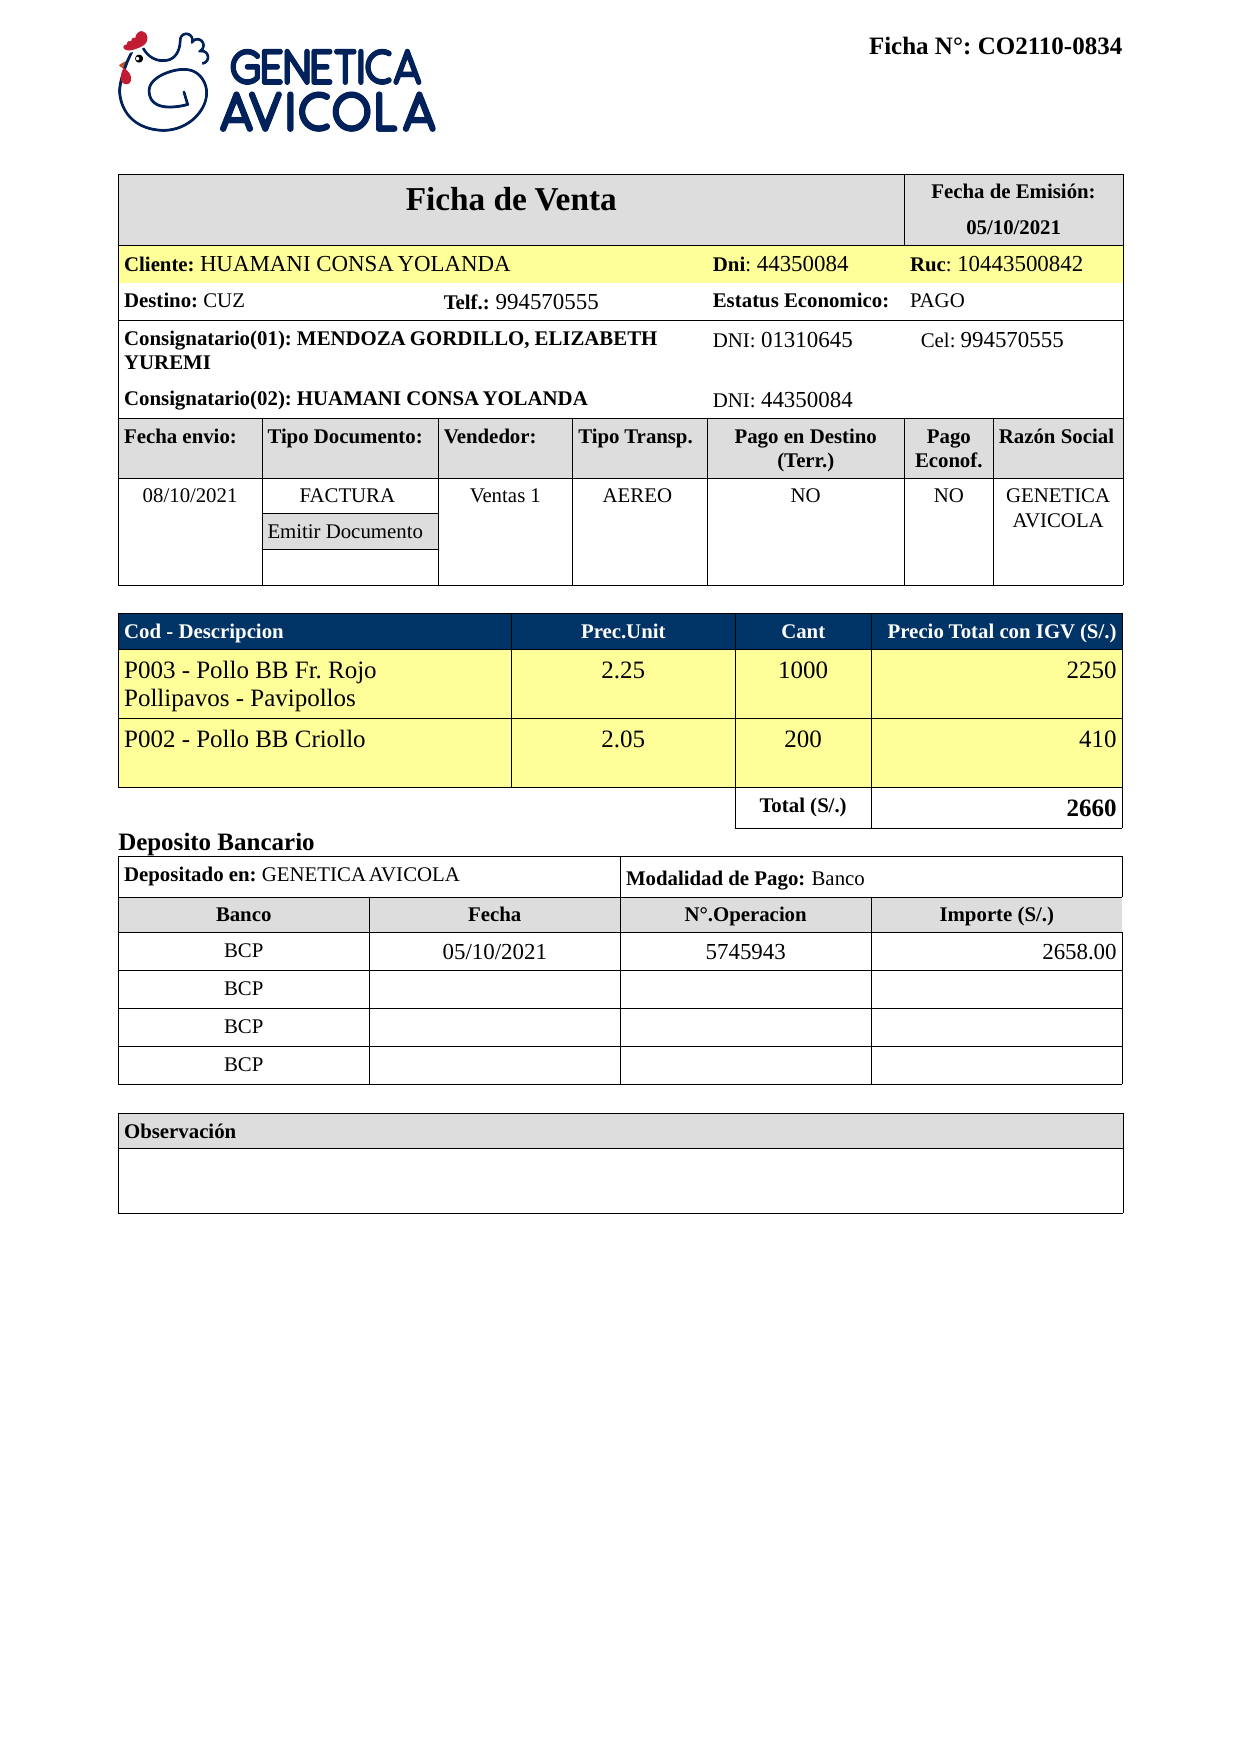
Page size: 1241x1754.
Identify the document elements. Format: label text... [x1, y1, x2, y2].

table_cell BCP [119, 933, 369, 970]
table_cell Fecha envio: [119, 419, 262, 478]
table_cell Importe (S/.) [872, 898, 1122, 932]
table_cell 410 [872, 719, 1122, 787]
table_cell Ruc: 10443500842 [904, 246, 1123, 283]
table_cell 08/10/2021 [119, 479, 262, 584]
table_header Fecha de Emisión: [905, 175, 1123, 209]
table_cell Banco [119, 898, 369, 932]
table_cell 1000 [736, 650, 871, 718]
table_cell AEREO [573, 479, 707, 584]
table_cell Fecha [370, 898, 620, 932]
table_cell 05/10/2021 [905, 209, 1123, 245]
table_cell [370, 1047, 620, 1084]
table_cell [370, 971, 620, 1008]
table_cell Vendedor: [439, 419, 572, 478]
text Deposito Bancario [118, 827, 1122, 856]
table_cell Cliente: HUAMANI CONSA YOLANDA [119, 246, 707, 283]
table_cell [621, 1047, 871, 1084]
table_cell NO [708, 479, 904, 584]
table_cell Telf.: 994570555 [438, 283, 707, 320]
table_cell Razón Social [994, 419, 1123, 478]
table_cell [872, 1009, 1122, 1046]
table_cell Consignatario(01): MENDOZA GORDILLO, ELIZABETH YUREMI [119, 321, 707, 380]
table_cell [263, 550, 438, 584]
table_cell P002 - Pollo BB Criollo [119, 719, 511, 787]
table_cell Total (S/.) [736, 788, 871, 827]
table_cell BCP [119, 1047, 369, 1084]
table_cell BCP [119, 1009, 369, 1046]
table_header Cant [736, 614, 871, 649]
table_header Depositado en: GENETICA AVICOLA [119, 857, 620, 897]
table_cell Tipo Documento: [263, 419, 438, 478]
table_cell Emitir Documento [263, 514, 438, 549]
table_header Observación [119, 1114, 1123, 1148]
table_cell 2660 [872, 788, 1122, 827]
table_header Modalidad de Pago: Banco [621, 857, 1122, 897]
table_cell 2250 [872, 650, 1122, 718]
table_header Prec.Unit [512, 614, 735, 649]
table_cell [621, 1009, 871, 1046]
table_cell Tipo Transp. [573, 419, 707, 478]
table_cell Estatus Economico: [707, 283, 904, 320]
table_cell Pago en Destino (Terr.) [708, 419, 904, 478]
table_cell Consignatario(02): HUAMANI CONSA YOLANDA [119, 380, 707, 418]
table_cell 05/10/2021 [370, 933, 620, 970]
table_cell FACTURA [263, 479, 438, 513]
table_header Ficha de Venta [119, 175, 904, 245]
table_cell P003 - Pollo BB Fr. Rojo Pollipavos - Pavipollos [119, 650, 511, 718]
table_cell [621, 971, 871, 1008]
picture [118, 31, 436, 132]
table_cell [118, 788, 511, 827]
table_cell [872, 1047, 1122, 1084]
table_cell [370, 1009, 620, 1046]
table_cell [119, 1149, 1123, 1213]
table_header Cod - Descripcion [119, 614, 511, 649]
table_cell Ventas 1 [439, 479, 572, 584]
table_cell Dni: 44350084 [707, 246, 904, 283]
table_cell Destino: CUZ [119, 283, 438, 320]
table_cell [872, 971, 1122, 1008]
table_cell 2.05 [512, 719, 735, 787]
table_cell N°.Operacion [621, 898, 871, 932]
table_cell 5745943 [621, 933, 871, 970]
table_cell Pago Econof. [905, 419, 993, 478]
table_cell [511, 788, 735, 827]
table_cell BCP [119, 971, 369, 1008]
table_cell NO [905, 479, 993, 584]
table_cell DNI: 44350084 [707, 380, 1123, 418]
table_cell Cel: 994570555 [915, 321, 1123, 380]
table_cell 2.25 [512, 650, 735, 718]
table_cell PAGO [904, 283, 1123, 320]
table_cell DNI: 01310645 [707, 321, 915, 380]
table_cell 2658.00 [872, 933, 1122, 970]
table_header Precio Total con IGV (S/.) [872, 614, 1122, 649]
table_cell 200 [736, 719, 871, 787]
table_cell GENETICA AVICOLA [994, 479, 1123, 584]
